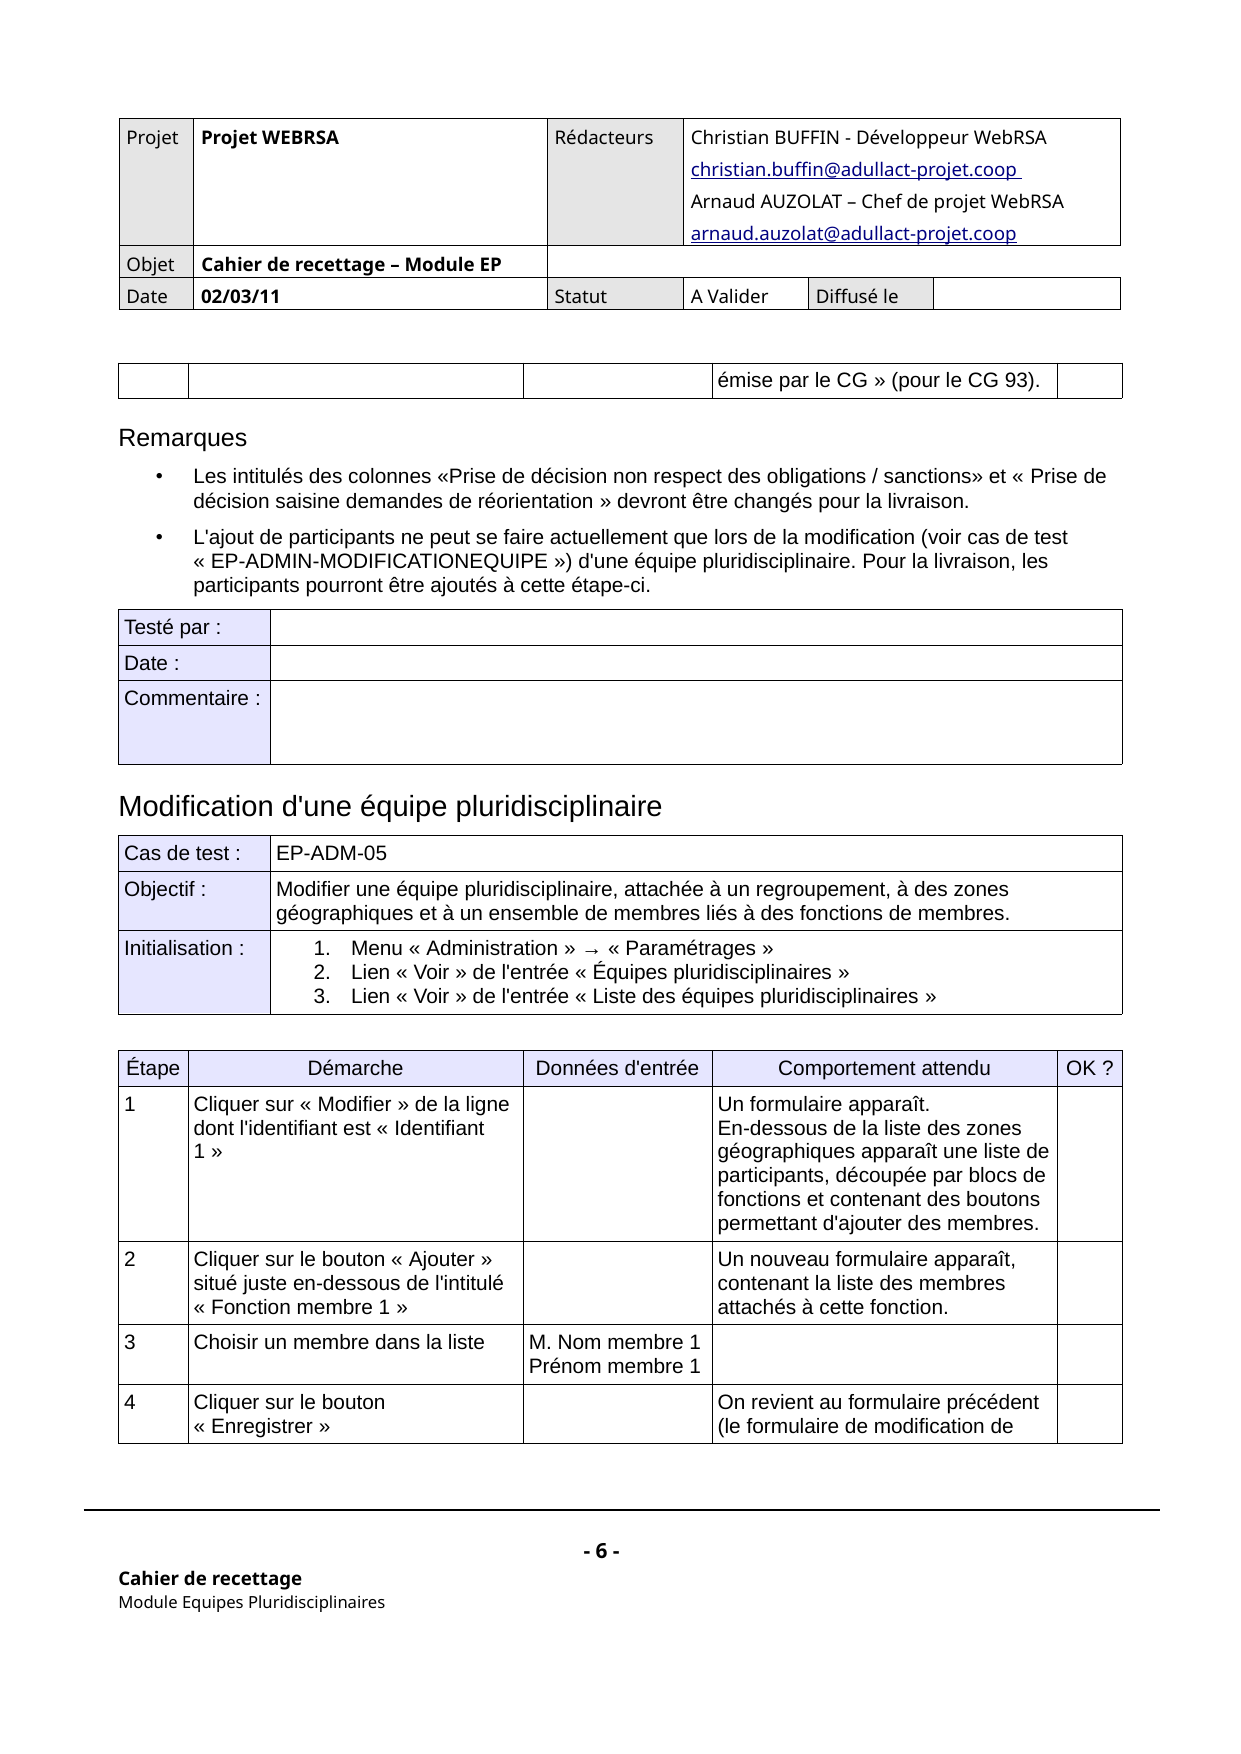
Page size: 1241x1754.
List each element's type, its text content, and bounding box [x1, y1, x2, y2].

table_cell Cliquer sur « Modifier » de la ligne dont l'identifiant est « Identifiant 1 » [189, 1087, 523, 1241]
table_header OK ? [1058, 1051, 1122, 1086]
table_cell On revient au formulaire précédent (le formulaire de modification de [713, 1385, 1057, 1443]
table_cell Choisir un membre dans la liste [189, 1325, 523, 1384]
table_cell [524, 1087, 712, 1241]
table_cell Cliquer sur le bouton « Enregistrer » [189, 1385, 523, 1443]
table_cell [271, 646, 1122, 680]
table_cell [271, 681, 1122, 764]
table_cell [189, 364, 523, 398]
table_cell Commentaire : [119, 681, 270, 764]
table_header Cas de test : [119, 836, 270, 871]
table_cell Objectif : [119, 872, 270, 930]
table_cell émise par le CG » (pour le CG 93). [713, 364, 1057, 398]
table_cell 3 [119, 1325, 188, 1384]
table_cell Cliquer sur le bouton « Ajouter » situé juste en-dessous de l'intitulé « Fonction membre 1 » [189, 1242, 523, 1324]
table_cell Initialisation : [119, 931, 270, 1013]
list Les intitulés des colonnes «Prise de décision non respect des obligations / sanctions» et « Prise de décision saisine demandes de réorientation » devront être changés pour la livraison. [156, 464, 1122, 512]
table_cell Menu « Administration » → « Paramétrages » Lien « Voir » de l'entrée « Équipes pluridisciplinaires » Lien « Voir » de l'entrée « Liste des équipes pluridisciplinaires » [271, 931, 1122, 1013]
subtitle Remarques [118, 423, 1122, 452]
table_cell Modifier une équipe pluridisciplinaire, attachée à un regroupement, à des zones géographiques et à un ensemble de membres liés à des fonctions de membres. [271, 872, 1122, 930]
table_cell 2 [119, 1242, 188, 1324]
table_header EP-ADM-05 [271, 836, 1122, 871]
table_cell [119, 364, 188, 398]
table_cell 4 [119, 1385, 188, 1443]
subtitle Modification d'une équipe pluridisciplinaire [118, 789, 1122, 822]
table_cell Un formulaire apparaît. En-dessous de la liste des zones géographiques apparaît une liste de participants, découpée par blocs de fonctions et contenant des boutons permettant d'ajouter des membres. [713, 1087, 1057, 1241]
table_cell Un nouveau formulaire apparaît, contenant la liste des membres attachés à cette fonction. [713, 1242, 1057, 1324]
table_cell [524, 364, 712, 398]
table_cell [1058, 1242, 1122, 1324]
table_header Données d'entrée [524, 1051, 712, 1086]
table_header Étape [119, 1051, 188, 1086]
table_cell [1058, 1325, 1122, 1384]
table_cell [713, 1325, 1057, 1384]
table_header Testé par : [119, 610, 270, 645]
list L'ajout de participants ne peut se faire actuellement que lors de la modification (voir cas de test « EP-ADMIN-MODIFICATIONEQUIPE ») d'une équipe pluridisciplinaire. Pour la livraison, les participants pourront être ajoutés à cette étape-ci. [156, 525, 1122, 597]
table_cell [524, 1385, 712, 1443]
table_cell [524, 1242, 712, 1324]
table_cell 1 [119, 1087, 188, 1241]
table_header [271, 610, 1122, 645]
table_cell [1058, 1385, 1122, 1443]
table_header Comportement attendu [713, 1051, 1057, 1086]
table_cell M. Nom membre 1 Prénom membre 1 [524, 1325, 712, 1384]
table_cell Date : [119, 646, 270, 680]
table_header Démarche [189, 1051, 523, 1086]
table_cell [1058, 364, 1122, 398]
table_cell [1058, 1087, 1122, 1241]
